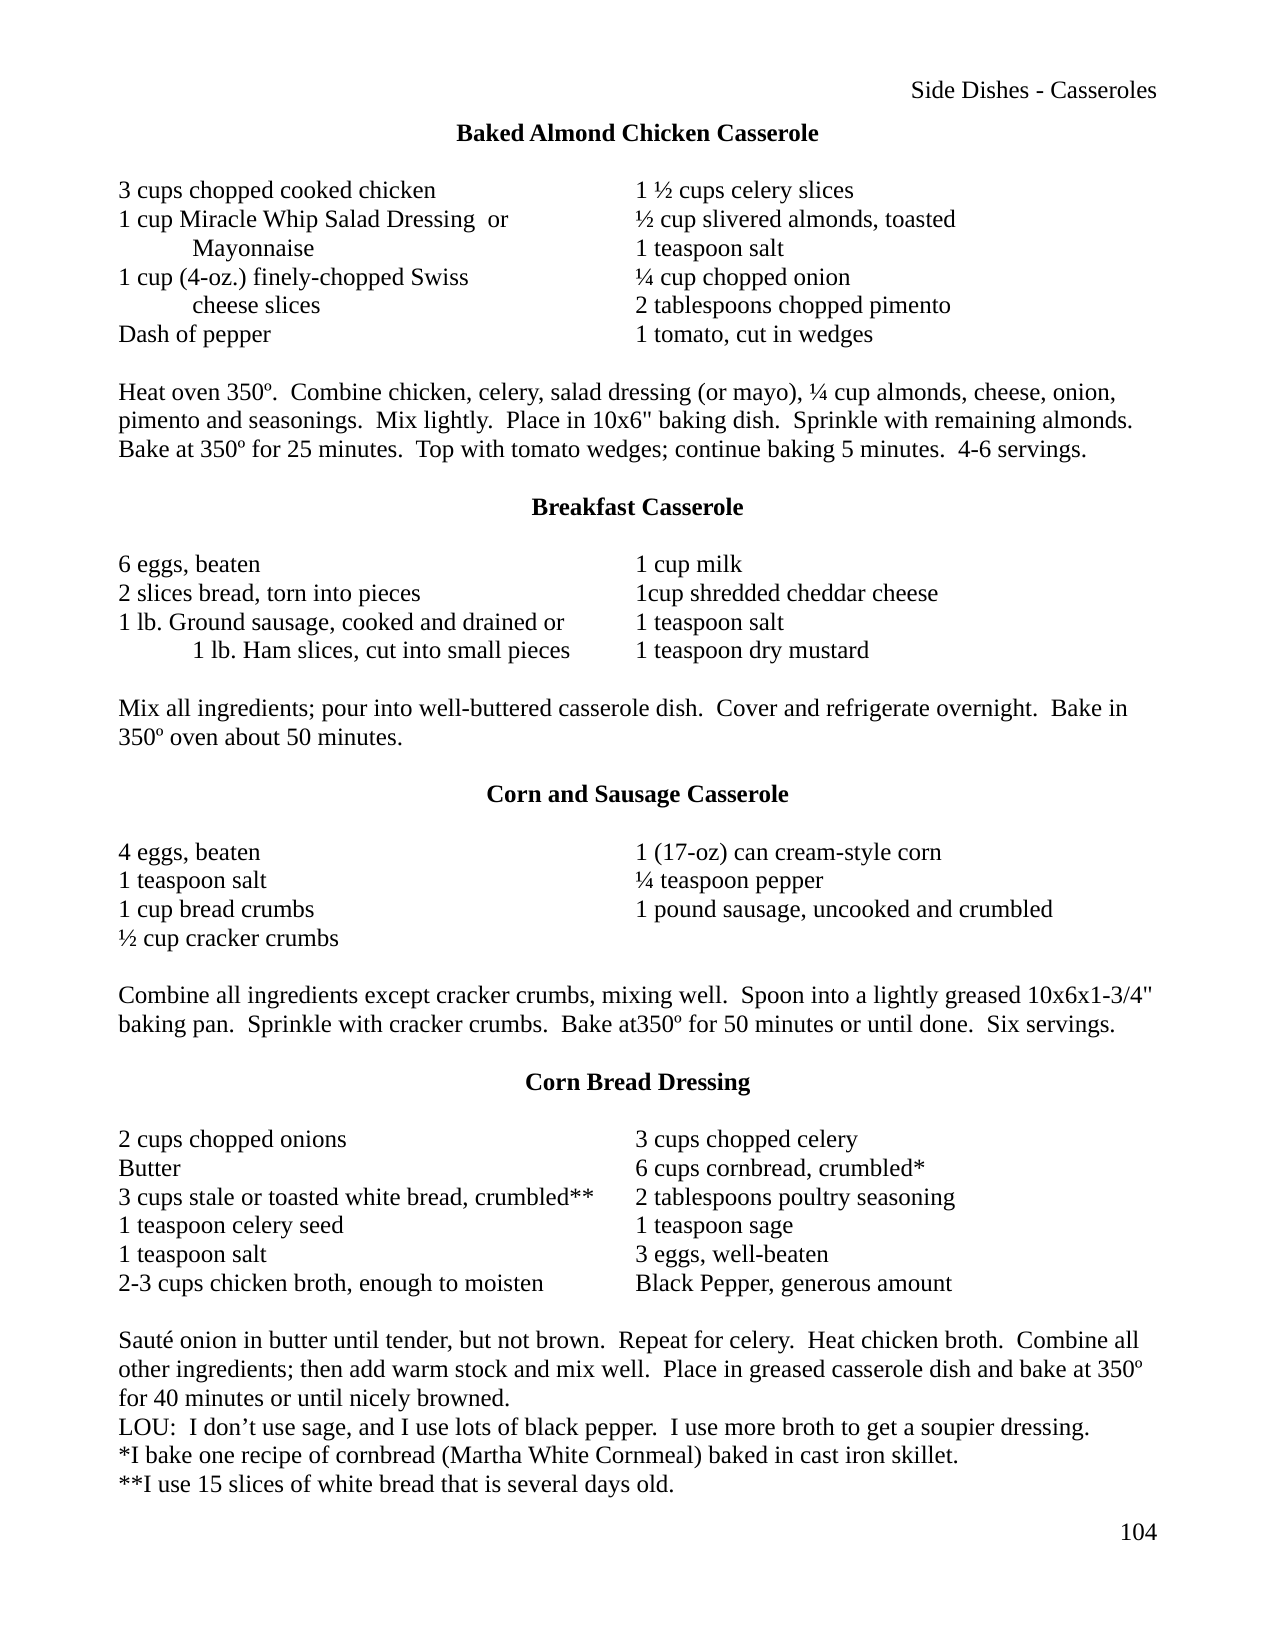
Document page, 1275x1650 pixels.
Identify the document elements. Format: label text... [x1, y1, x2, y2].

text **I use 15 slices of white bread that is several days old. [118, 1469, 1157, 1498]
text *I bake one recipe of cornbread (Martha White Cornmeal) baked in cast iron skillet. [118, 1441, 1157, 1469]
text 1 cup (4-oz.) finely-chopped Swiss ¼ cup chopped onion [118, 262, 1157, 291]
text 4 eggs, beaten 1 (17-oz) can cream-style corn [118, 837, 1157, 866]
text Breakfast Casserole [118, 492, 1157, 521]
text 3 cups stale or toasted white bread, crumbled** 2 tablespoons poultry seasoning [118, 1182, 1157, 1211]
text 1 cup bread crumbs 1 pound sausage, uncooked and crumbled [118, 894, 1157, 923]
text 1 lb. Ground sausage, cooked and drained or 1 teaspoon salt [118, 607, 1157, 636]
text LOU: I don’t use sage, and I use lots of black pepper. I use more broth to get a soupier dressing. [118, 1412, 1157, 1441]
text Sauté onion in butter until tender, but not brown. Repeat for celery. Heat chicken broth. Combine all other ingredients; then add warm stock and mix well. Place in greased casserole dish and bake at 350º for 40 minutes or until nicely browned. [118, 1326, 1157, 1412]
text Baked Almond Chicken Casserole [118, 118, 1157, 147]
text 1 cup Miracle Whip Salad Dressing or ½ cup slivered almonds, toasted [118, 204, 1157, 233]
text Heat oven 350º. Combine chicken, celery, salad dressing (or mayo), ¼ cup almonds, cheese, onion, pimento and seasonings. Mix lightly. Place in 10x6" baking dish. Sprinkle with remaining almonds. Bake at 350º for 25 minutes. Top with tomato wedges; continue baking 5 minutes. 4-6 servings. [118, 377, 1157, 463]
text Mayonnaise 1 teaspoon salt [118, 233, 1157, 262]
text Corn Bread Dressing [118, 1067, 1157, 1096]
text 2-3 cups chicken broth, enough to moisten Black Pepper, generous amount [118, 1268, 1157, 1297]
text Mix all ingredients; pour into well-buttered casserole dish. Cover and refrigerate overnight. Bake in 350º oven about 50 minutes. [118, 693, 1157, 751]
text 2 slices bread, torn into pieces 1cup shredded cheddar cheese [118, 578, 1157, 607]
text 1 lb. Ham slices, cut into small pieces 1 teaspoon dry mustard [118, 636, 1157, 664]
text cheese slices 2 tablespoons chopped pimento [118, 291, 1157, 319]
text Butter 6 cups cornbread, crumbled* [118, 1153, 1157, 1182]
text 3 cups chopped cooked chicken 1 ½ cups celery slices [118, 176, 1157, 204]
text 1 teaspoon salt ¼ teaspoon pepper [118, 866, 1157, 894]
text Corn and Sausage Casserole [118, 779, 1157, 808]
text 1 teaspoon salt 3 eggs, well-beaten [118, 1239, 1157, 1268]
text 1 teaspoon celery seed 1 teaspoon sage [118, 1211, 1157, 1239]
text Dash of pepper 1 tomato, cut in wedges [118, 319, 1157, 348]
text 2 cups chopped onions 3 cups chopped celery [118, 1124, 1157, 1153]
text 6 eggs, beaten 1 cup milk [118, 549, 1157, 578]
text Combine all ingredients except cracker crumbs, mixing well. Spoon into a lightly greased 10x6x1-3/4" baking pan. Sprinkle with cracker crumbs. Bake at350º for 50 minutes or until done. Six servings. [118, 981, 1157, 1038]
text ½ cup cracker crumbs [118, 923, 1157, 952]
